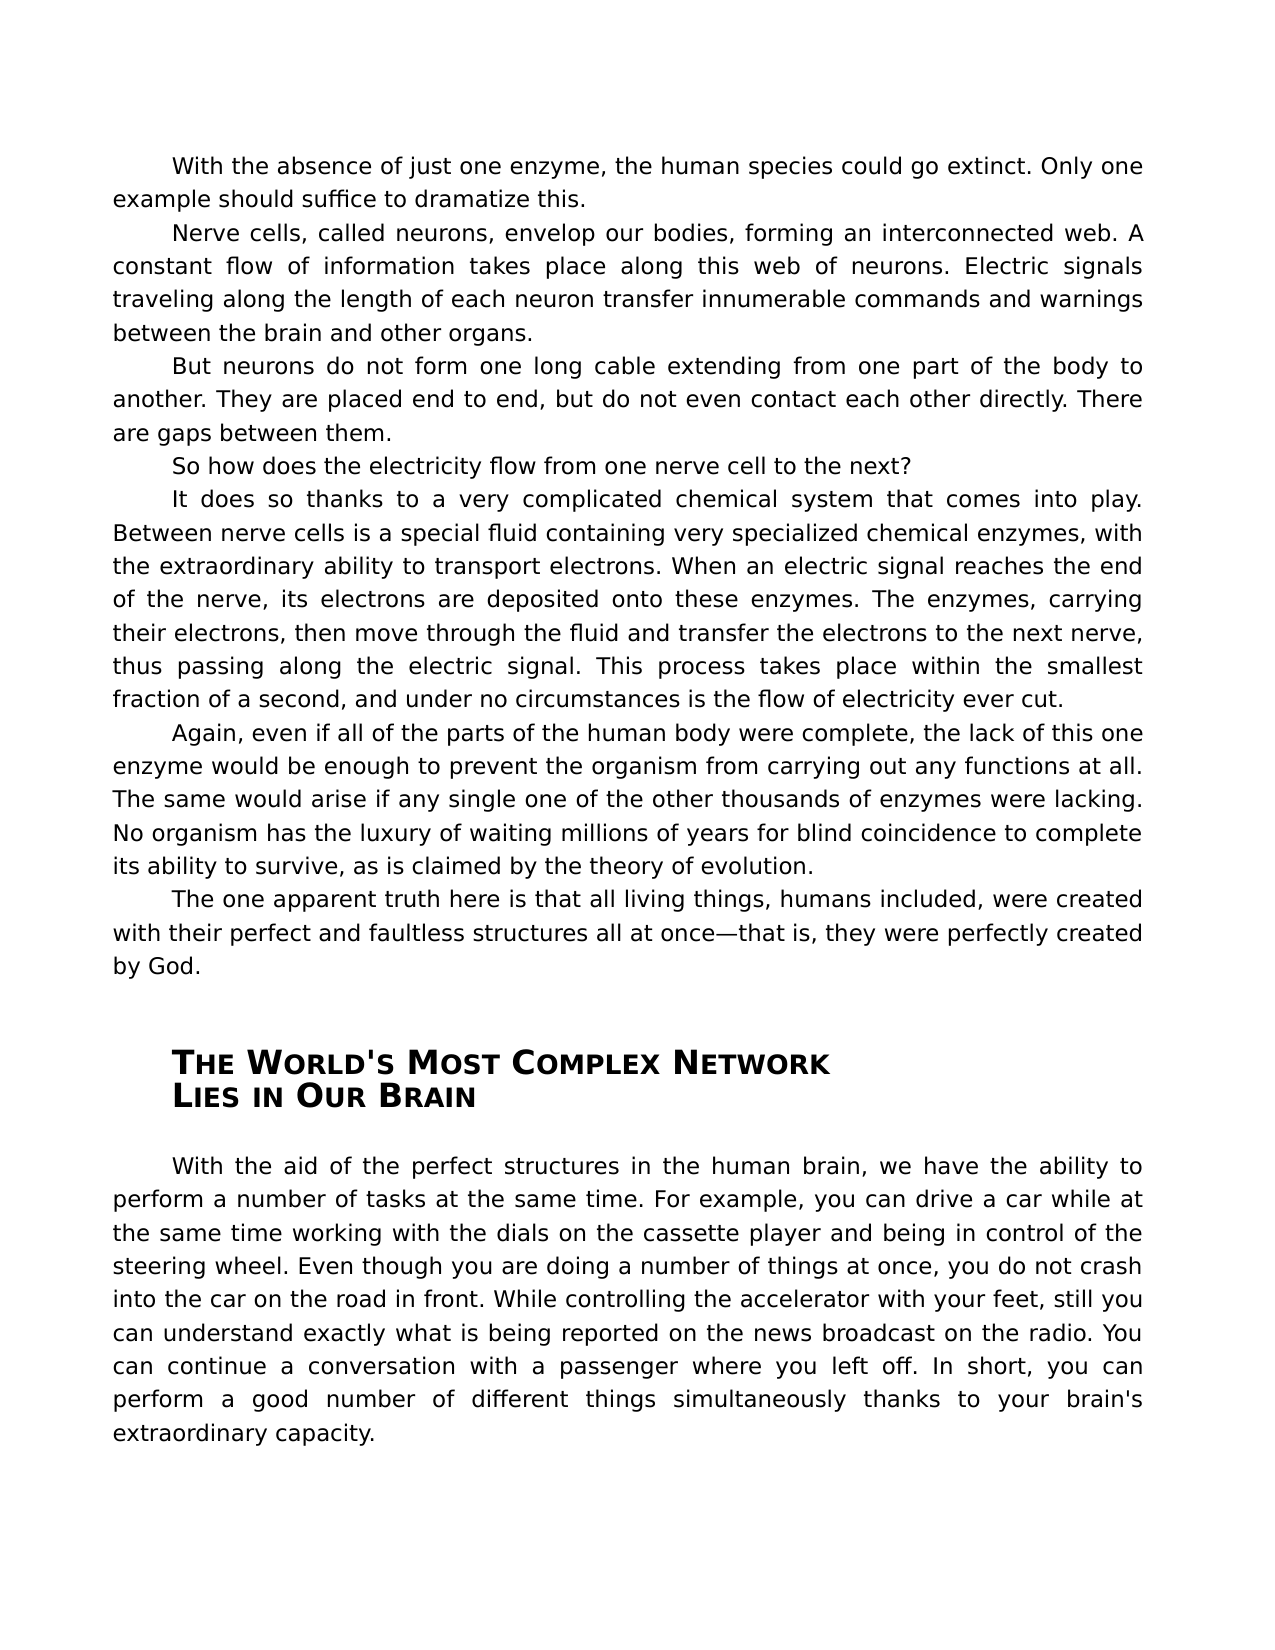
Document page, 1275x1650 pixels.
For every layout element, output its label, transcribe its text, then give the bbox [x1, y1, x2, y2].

text The World's Most Complex Network [112, 1048, 1145, 1081]
text So how does the electricity flow from one nerve cell to the next? [112, 448, 1145, 481]
text With the absence of just one enzyme, the human species could go extinct. Only one example should suffice to dramatize this. [112, 148, 1145, 214]
text The one apparent truth here is that all living things, humans included, were created with their perfect and faultless structures all at once—that is, they were perfectly created by God. [112, 881, 1145, 981]
text Lies in Our Brain [112, 1081, 1145, 1114]
text Again, even if all of the parts of the human body were complete, the lack of this one enzyme would be enough to prevent the organism from carrying out any functions at all. The same would arise if any single one of the other thousands of enzymes were lacking. No organism has the luxury of waiting millions of years for blind coincidence to complete its ability to survive, as is claimed by the theory of evolution. [112, 714, 1145, 881]
text With the aid of the perfect structures in the human brain, we have the ability to perform a number of tasks at the same time. For example, you can drive a car while at the same time working with the dials on the cassette player and being in control of the steering wheel. Even though you are doing a number of things at once, you do not crash into the car on the road in front. While controlling the accelerator with your feet, still you can understand exactly what is being reported on the news broadcast on the radio. You can continue a conversation with a passenger where you left off. In short, you can perform a good number of different things simultaneously thanks to your brain's extraordinary capacity. [112, 1148, 1145, 1448]
text It does so thanks to a very complicated chemical system that comes into play. Between nerve cells is a special fluid containing very specialized chemical enzymes, with the extraordinary ability to transport electrons. When an electric signal reaches the end of the nerve, its electrons are deposited onto these enzymes. The enzymes, carrying their electrons, then move through the fluid and transfer the electrons to the next nerve, thus passing along the electric signal. This process takes place within the smallest fraction of a second, and under no circumstances is the flow of electricity ever cut. [112, 481, 1145, 714]
text Nerve cells, called neurons, envelop our bodies, forming an interconnected web. A constant flow of information takes place along this web of neurons. Electric signals traveling along the length of each neuron transfer innumerable commands and warnings between the brain and other organs. [112, 214, 1145, 348]
text But neurons do not form one long cable extending from one part of the body to another. They are placed end to end, but do not even contact each other directly. There are gaps between them. [112, 348, 1145, 448]
